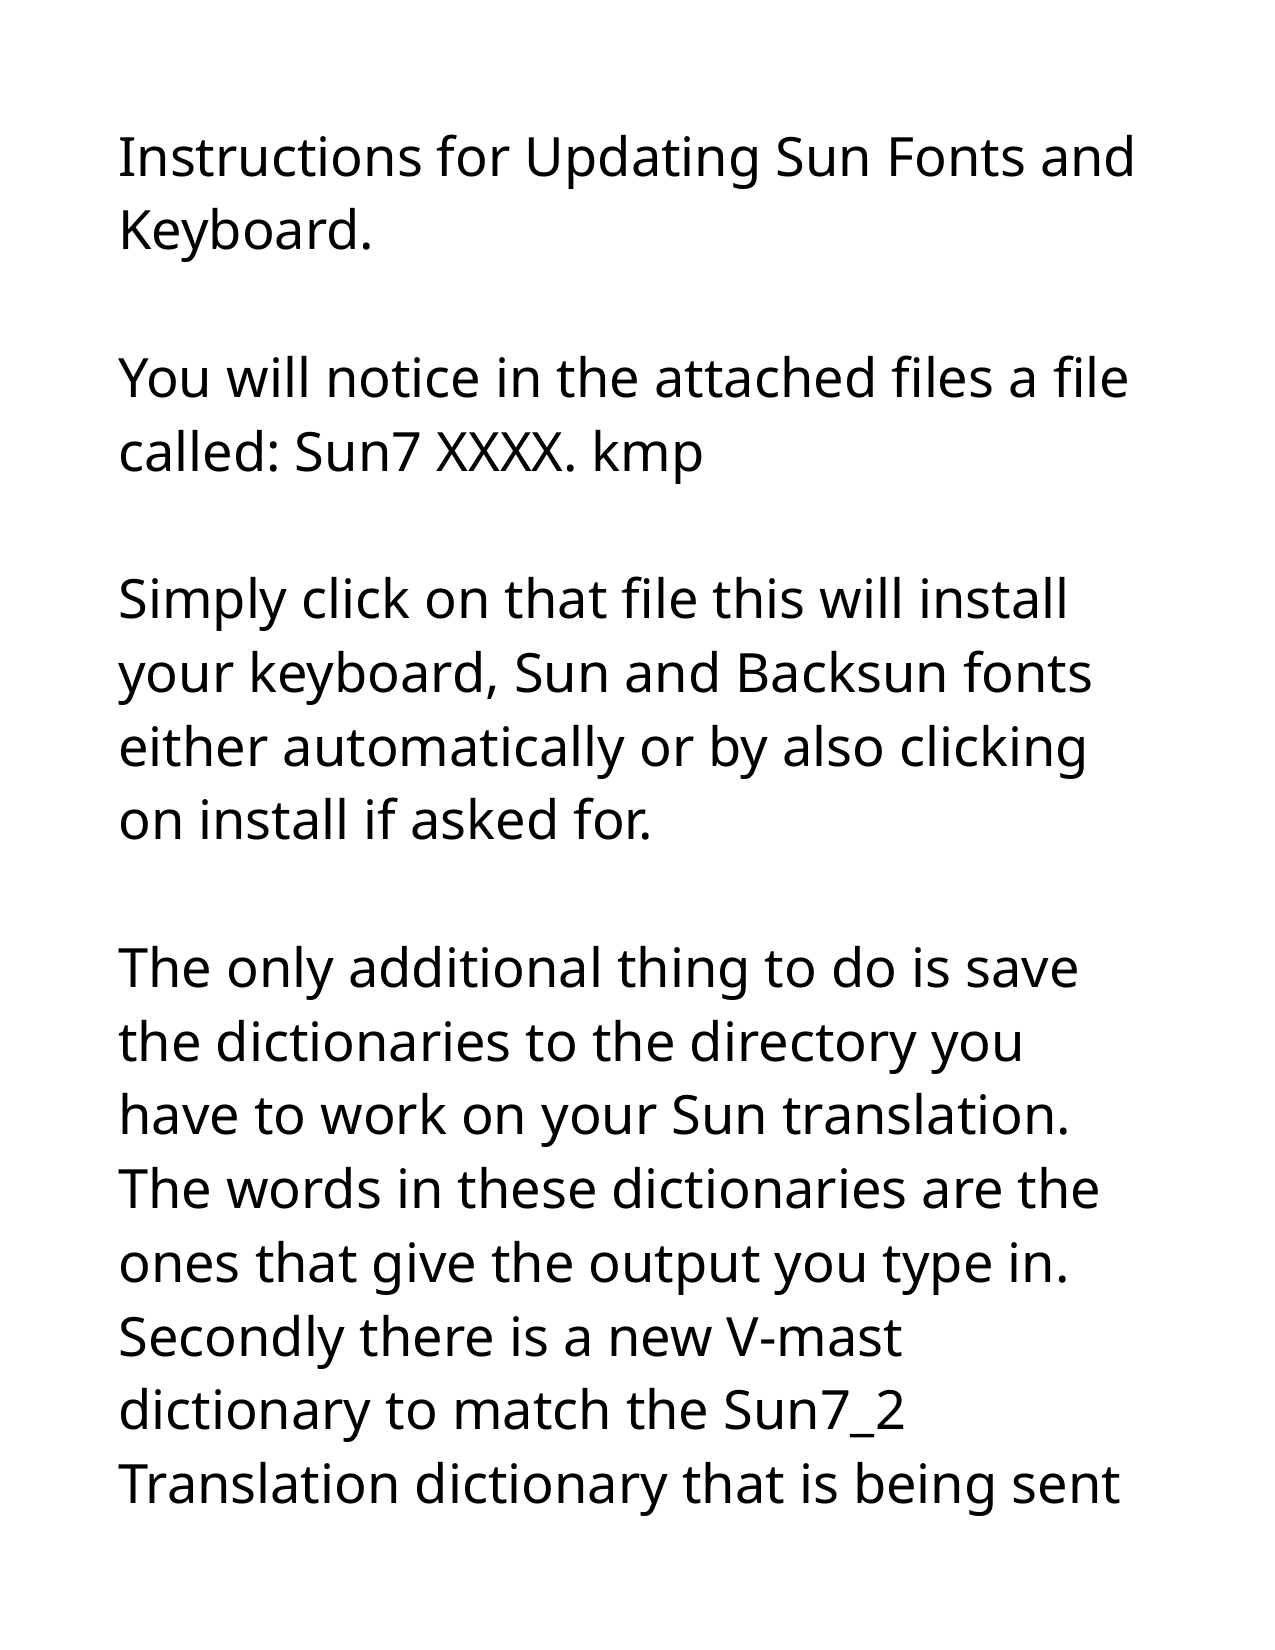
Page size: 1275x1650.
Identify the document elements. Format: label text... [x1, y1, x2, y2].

text The only additional thing to do is save the dictionaries to the directory you have to work on your Sun translation. The words in these dictionaries are the ones that give the output you type in. Secondly there is a new V-mast dictionary to match the Sun7_2 Translation dictionary that is being sent [118, 929, 1157, 1519]
text Simply click on that file this will install your keyboard, Sun and Backsun fonts either automatically or by also clicking on install if asked for. [118, 561, 1157, 856]
text You will notice in the attached files a file called: Sun7 XXXX. kmp [118, 339, 1157, 487]
text Instructions for Updating Sun Fonts and Keyboard. [118, 118, 1157, 266]
